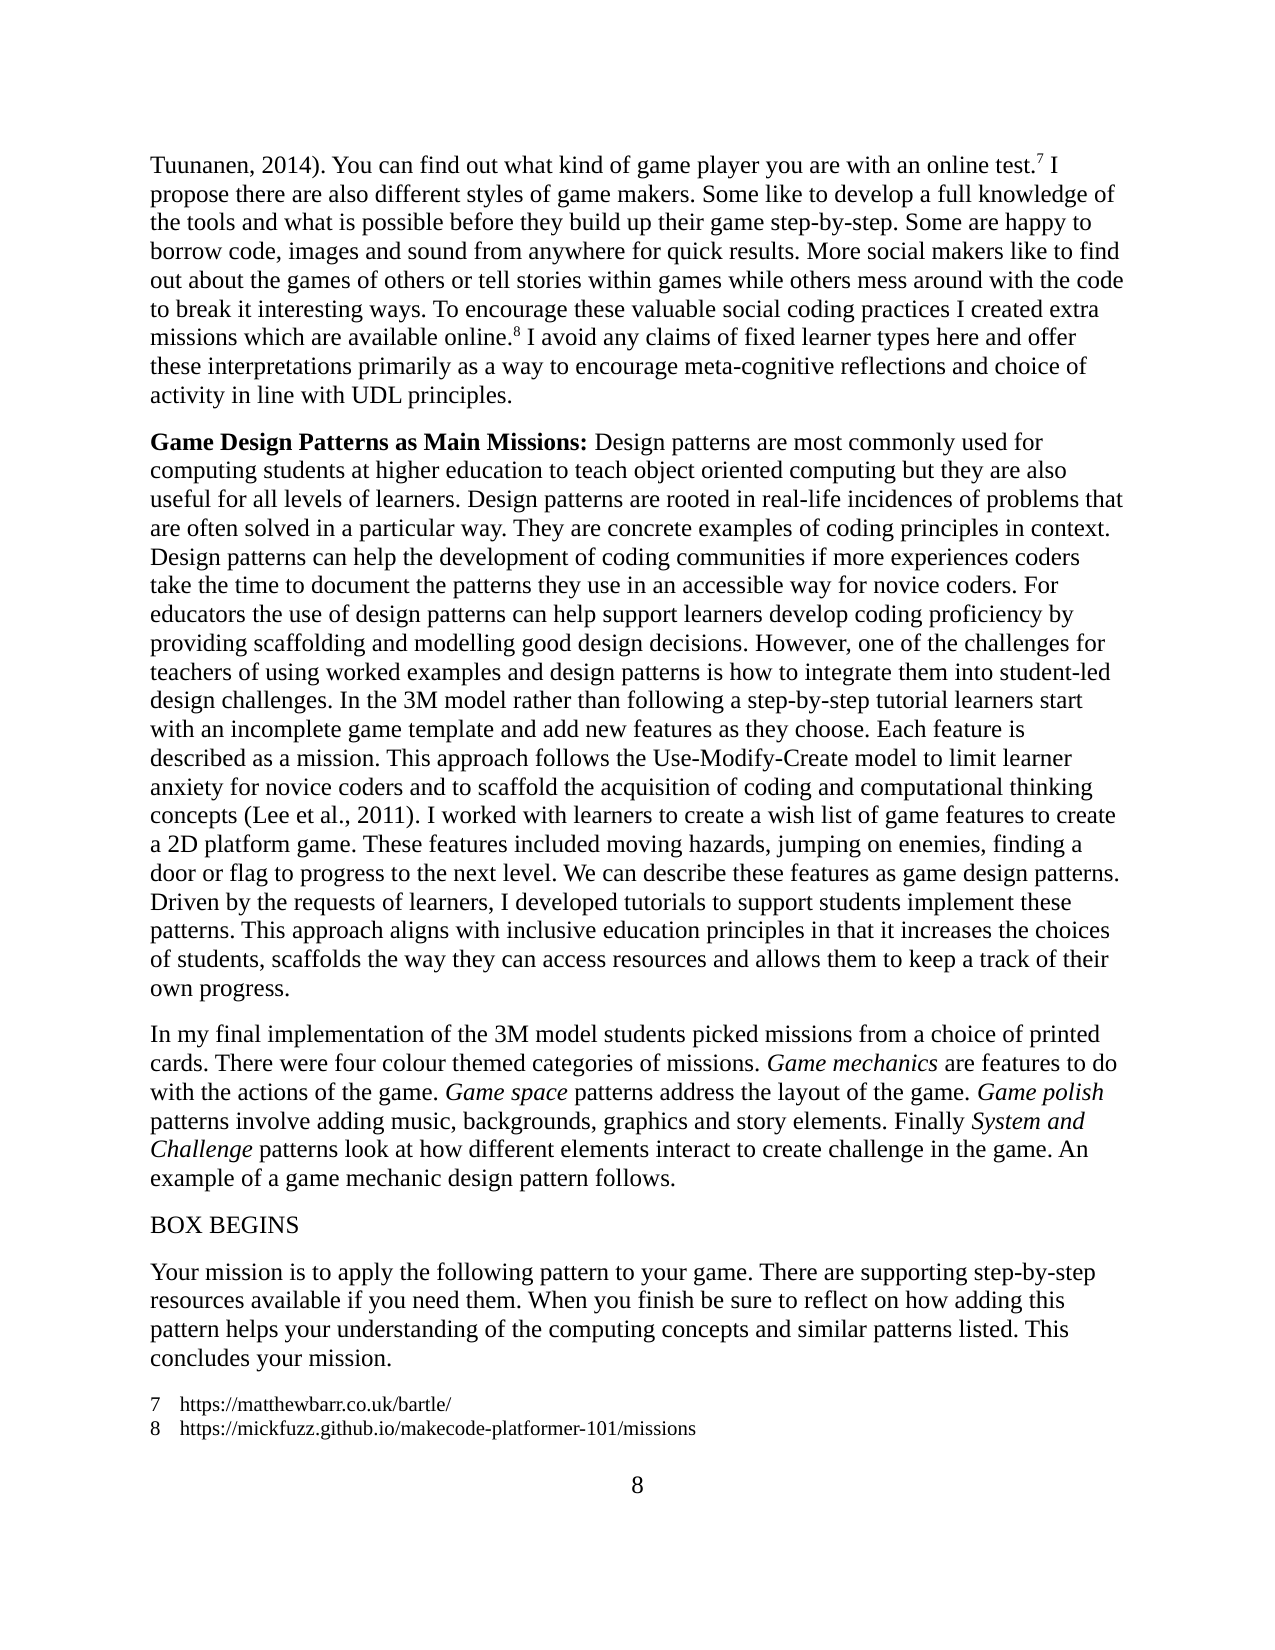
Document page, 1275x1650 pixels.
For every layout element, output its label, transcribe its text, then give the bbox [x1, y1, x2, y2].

text Tuunanen, 2014). You can find out what kind of game player you are with an online test. I propose there are also different styles of game makers. Some like to develop a full knowledge of the tools and what is possible before they build up their game step-by-step. Some are happy to borrow code, images and sound from anywhere for quick results. More social makers like to find out about the games of others or tell stories within games while others mess around with the code to break it interesting ways. To encourage these valuable social coding practices I created extra missions which are available online. I avoid any claims of fixed learner types here and offer these interpretations primarily as a way to encourage meta-cognitive reflections and choice of activity in line with UDL principles. [150, 150, 1125, 409]
text https://matthewbarr.co.uk/bartle/ [150, 1392, 1125, 1416]
text Game Design Patterns as Main Missions: Design patterns are most commonly used for computing students at higher education to teach object oriented computing but they are also useful for all levels of learners. Design patterns are rooted in real-life incidences of problems that are often solved in a particular way. They are concrete examples of coding principles in context. Design patterns can help the development of coding communities if more experiences coders take the time to document the patterns they use in an accessible way for novice coders. For educators the use of design patterns can help support learners develop coding proficiency by providing scaffolding and modelling good design decisions. However, one of the challenges for teachers of using worked examples and design patterns is how to integrate them into student-led design challenges. In the 3M model rather than following a step-by-step tutorial learners start with an incomplete game template and add new features as they choose. Each feature is described as a mission. This approach follows the Use-Modify-Create model to limit learner anxiety for novice coders and to scaffold the acquisition of coding and computational thinking concepts (Lee et al., 2011). I worked with learners to create a wish list of game features to create a 2D platform game. These features included moving hazards, jumping on enemies, finding a door or flag to progress to the next level. We can describe these features as game design patterns. Driven by the requests of learners, I developed tutorials to support students implement these patterns. This approach aligns with inclusive education principles in that it increases the choices of students, scaffolds the way they can access resources and allows them to keep a track of their own progress. [150, 427, 1125, 1002]
text In my final implementation of the 3M model students picked missions from a choice of printed cards. There were four colour themed categories of missions. Game mechanics are features to do with the actions of the game. Game space patterns address the layout of the game. Game polish patterns involve adding music, backgrounds, graphics and story elements. Finally System and Challenge patterns look at how different elements interact to create challenge in the game. An example of a game mechanic design pattern follows. [150, 1019, 1125, 1192]
text Your mission is to apply the following pattern to your game. There are supporting step-by-step resources available if you need them. When you finish be sure to reflect on how adding this pattern helps your understanding of the computing concepts and similar patterns listed. This concludes your mission. [150, 1257, 1125, 1372]
text BOX BEGINS [150, 1210, 1125, 1239]
text https://mickfuzz.github.io/makecode-platformer-101/missions [150, 1416, 1125, 1440]
